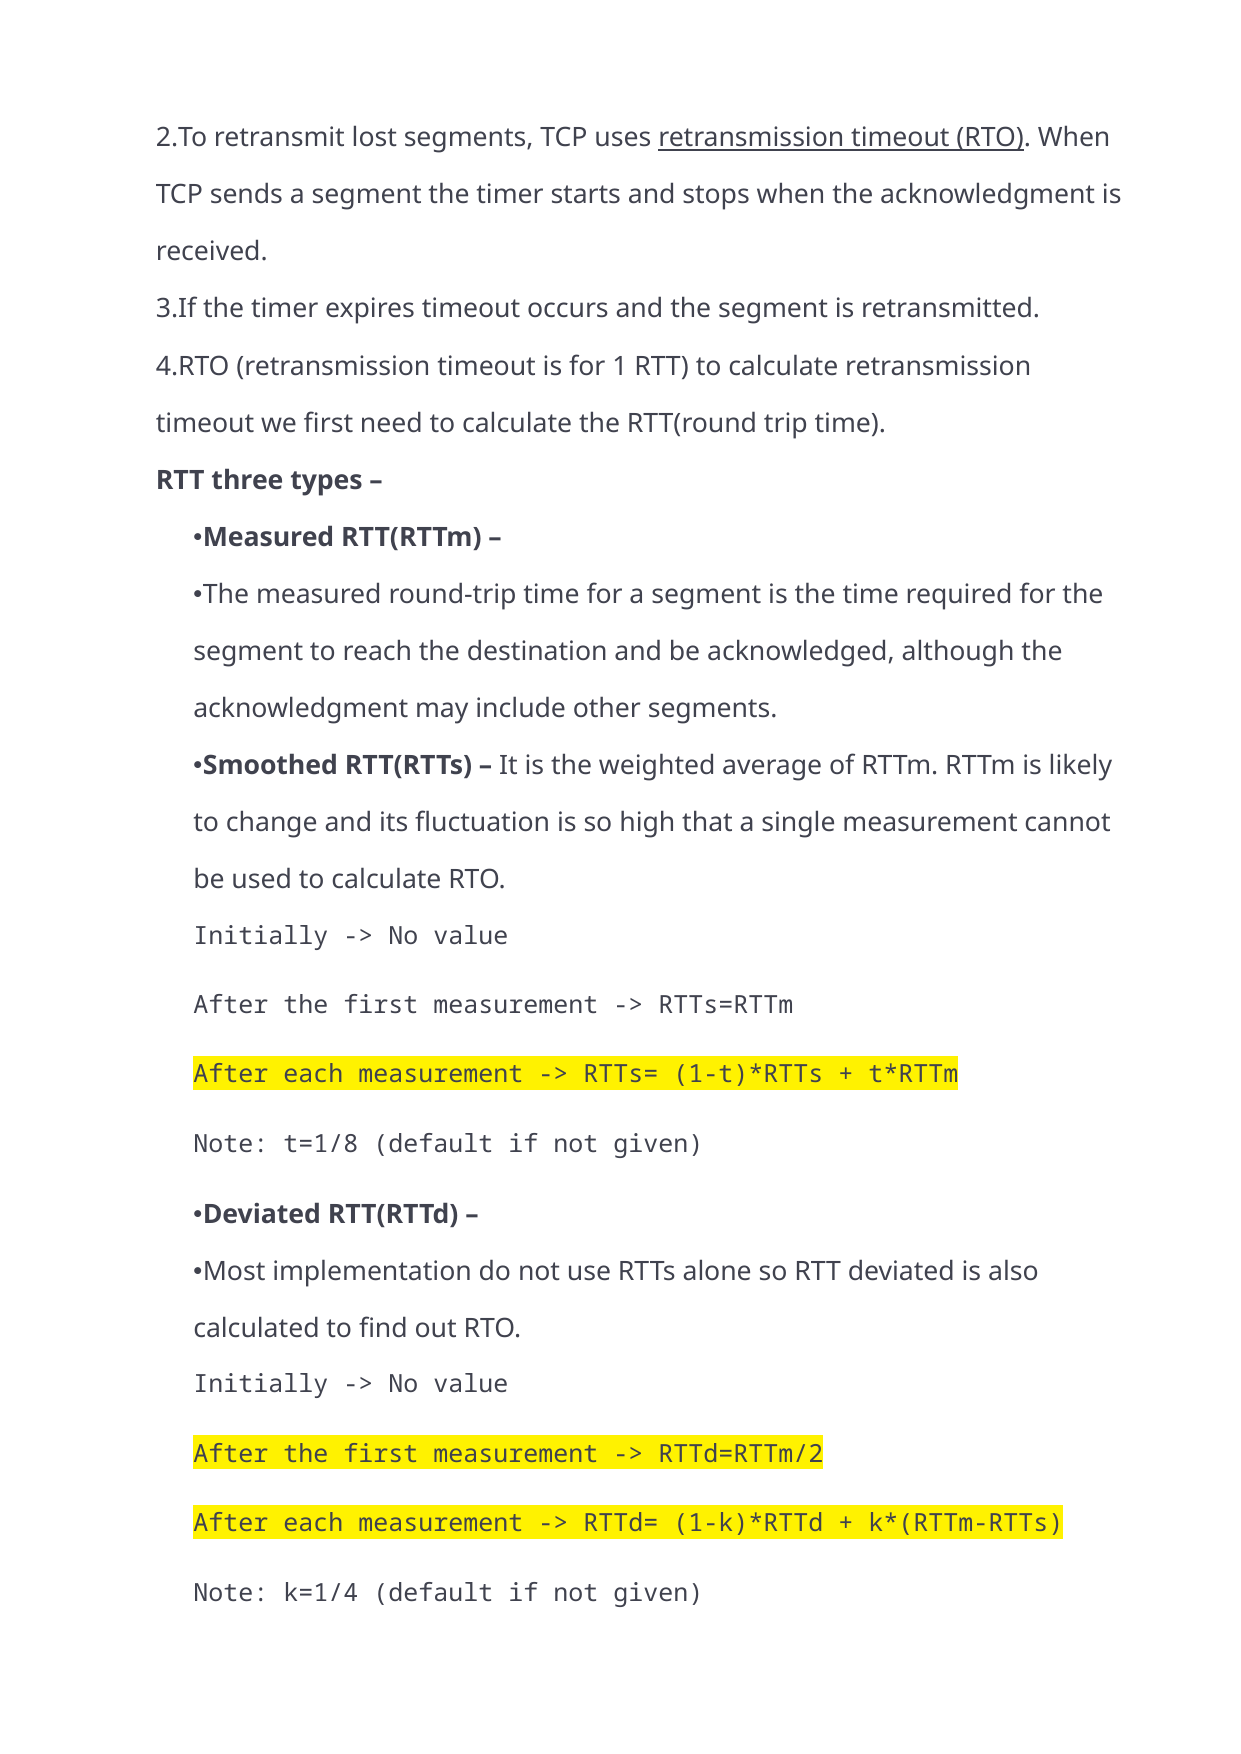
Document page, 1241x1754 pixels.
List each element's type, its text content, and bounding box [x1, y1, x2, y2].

list If the timer expires timeout occurs and the segment is retransmitted. [156, 289, 1122, 326]
list Note: k=1/4 (default if not given) [193, 1574, 1122, 1608]
list Note: t=1/8 (default if not given) [193, 1125, 1122, 1159]
list Deviated RTT(RTTd) – [193, 1195, 1122, 1231]
list To retransmit lost segments, TCP uses retransmission timeout (RTO). When TCP sends a segment the timer starts and stops when the acknowledgment is received. [156, 118, 1122, 268]
list After the first measurement -> RTTs=RTTm [193, 987, 1122, 1021]
list The measured round-trip time for a segment is the time required for the segment to reach the destination and be acknowledged, although the acknowledgment may include other segments. [193, 575, 1122, 725]
list After each measurement -> RTTs= (1-t)*RTTs + t*RTTm [193, 1056, 1122, 1090]
list Initially -> No value [193, 1366, 1122, 1400]
list After each measurement -> RTTd= (1-k)*RTTd + k*(RTTm-RTTs) [193, 1505, 1122, 1539]
list After the first measurement -> RTTd=RTTm/2 [193, 1435, 1122, 1469]
list Most implementation do not use RTTs alone so RTT deviated is also calculated to find out RTO. [193, 1252, 1122, 1345]
list Smoothed RTT(RTTs) – It is the weighted average of RTTm. RTTm is likely to change and its fluctuation is so high that a single measurement cannot be used to calculate RTO. [193, 746, 1122, 896]
list Initially -> No value [193, 917, 1122, 951]
list RTO (retransmission timeout is for 1 RTT) to calculate retransmission timeout we first need to calculate the RTT(round trip time). RTT three types – [156, 346, 1122, 497]
list Measured RTT(RTTm) – [193, 518, 1122, 554]
